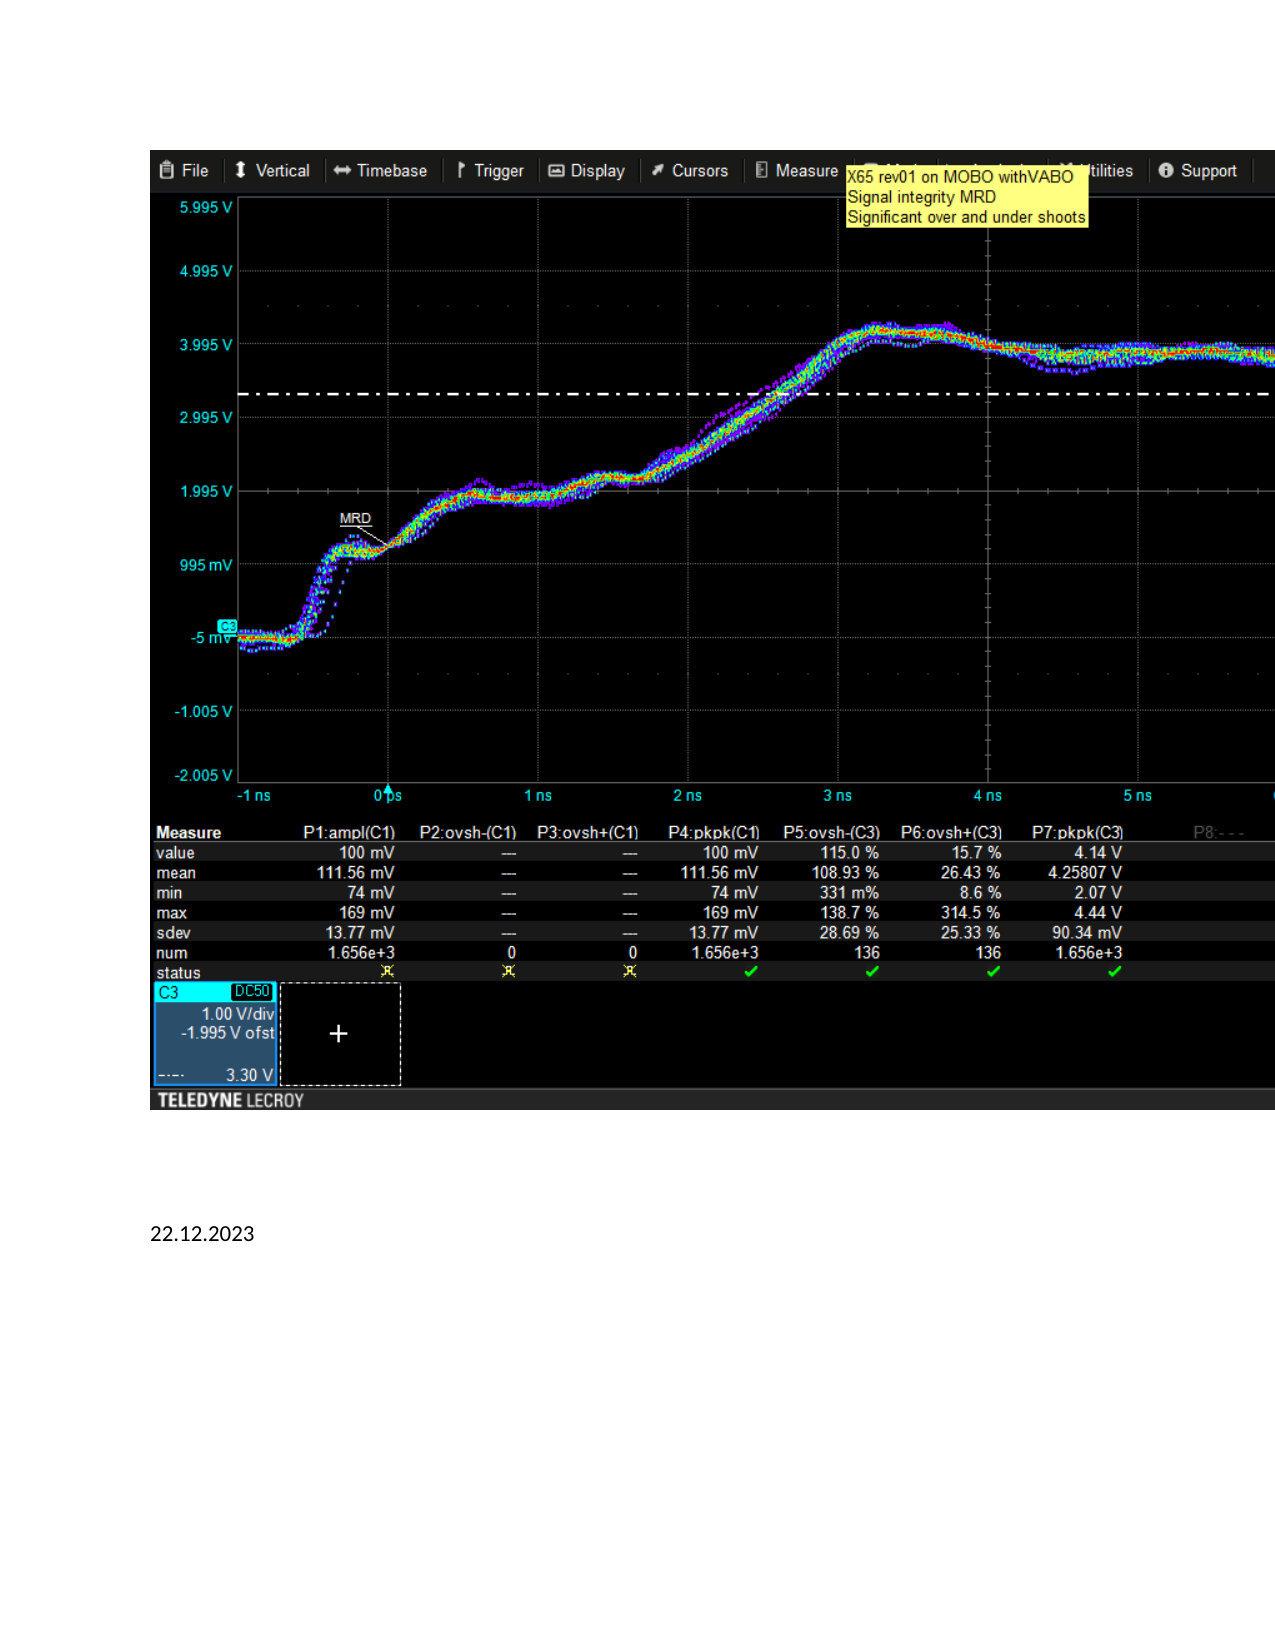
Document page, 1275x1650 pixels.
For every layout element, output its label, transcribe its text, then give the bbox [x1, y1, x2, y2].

text 22.12.2023 [150, 1219, 1125, 1247]
